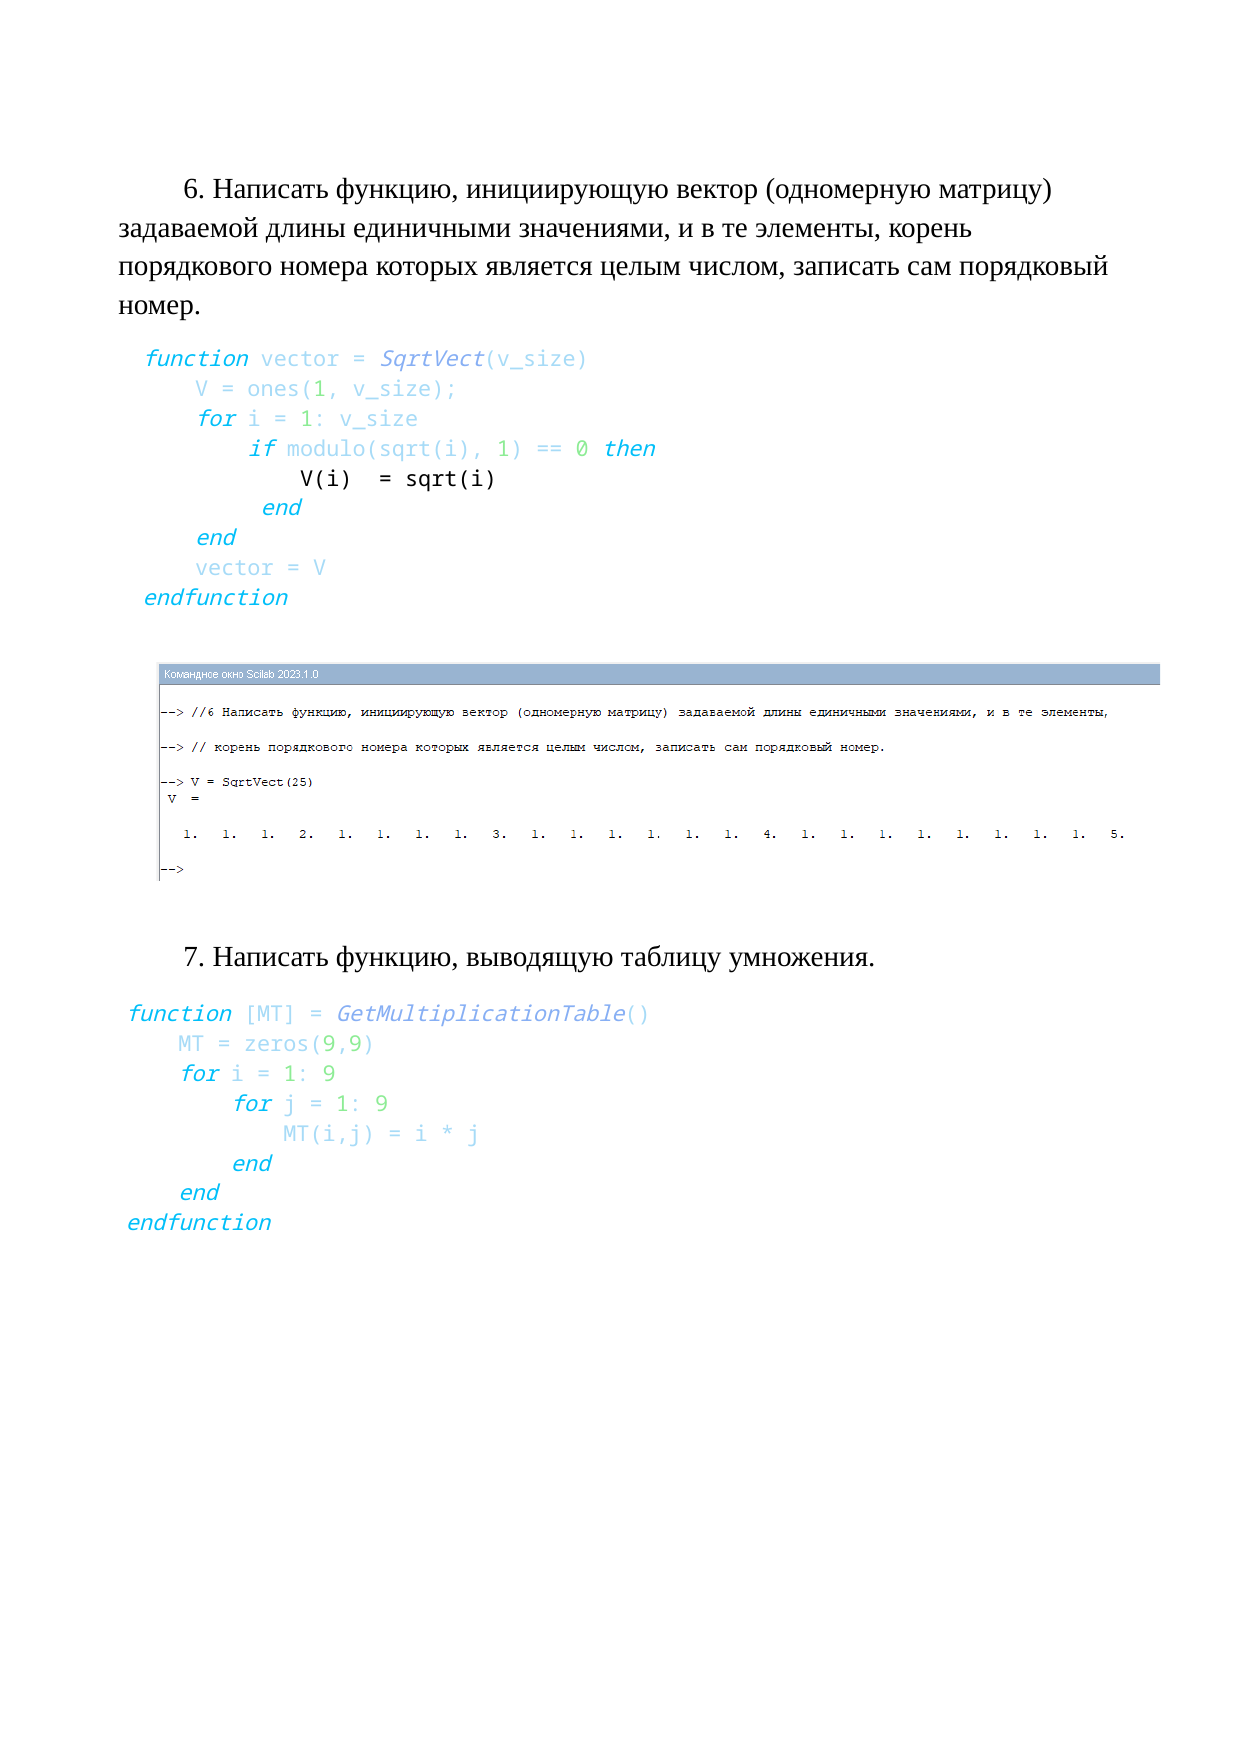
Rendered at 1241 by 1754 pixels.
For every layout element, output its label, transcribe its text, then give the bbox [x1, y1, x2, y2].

text 6. Написать функцию, инициирующую вектор (одномерную матрицу) задаваемой длины единичными значениями, и в те элементы, корень порядкового номера которых является целым числом, записать сам порядковый номер. [118, 171, 1122, 320]
text 7. Написать функцию, выводящую таблицу умножения. [118, 939, 1122, 973]
picture [156, 662, 1161, 881]
